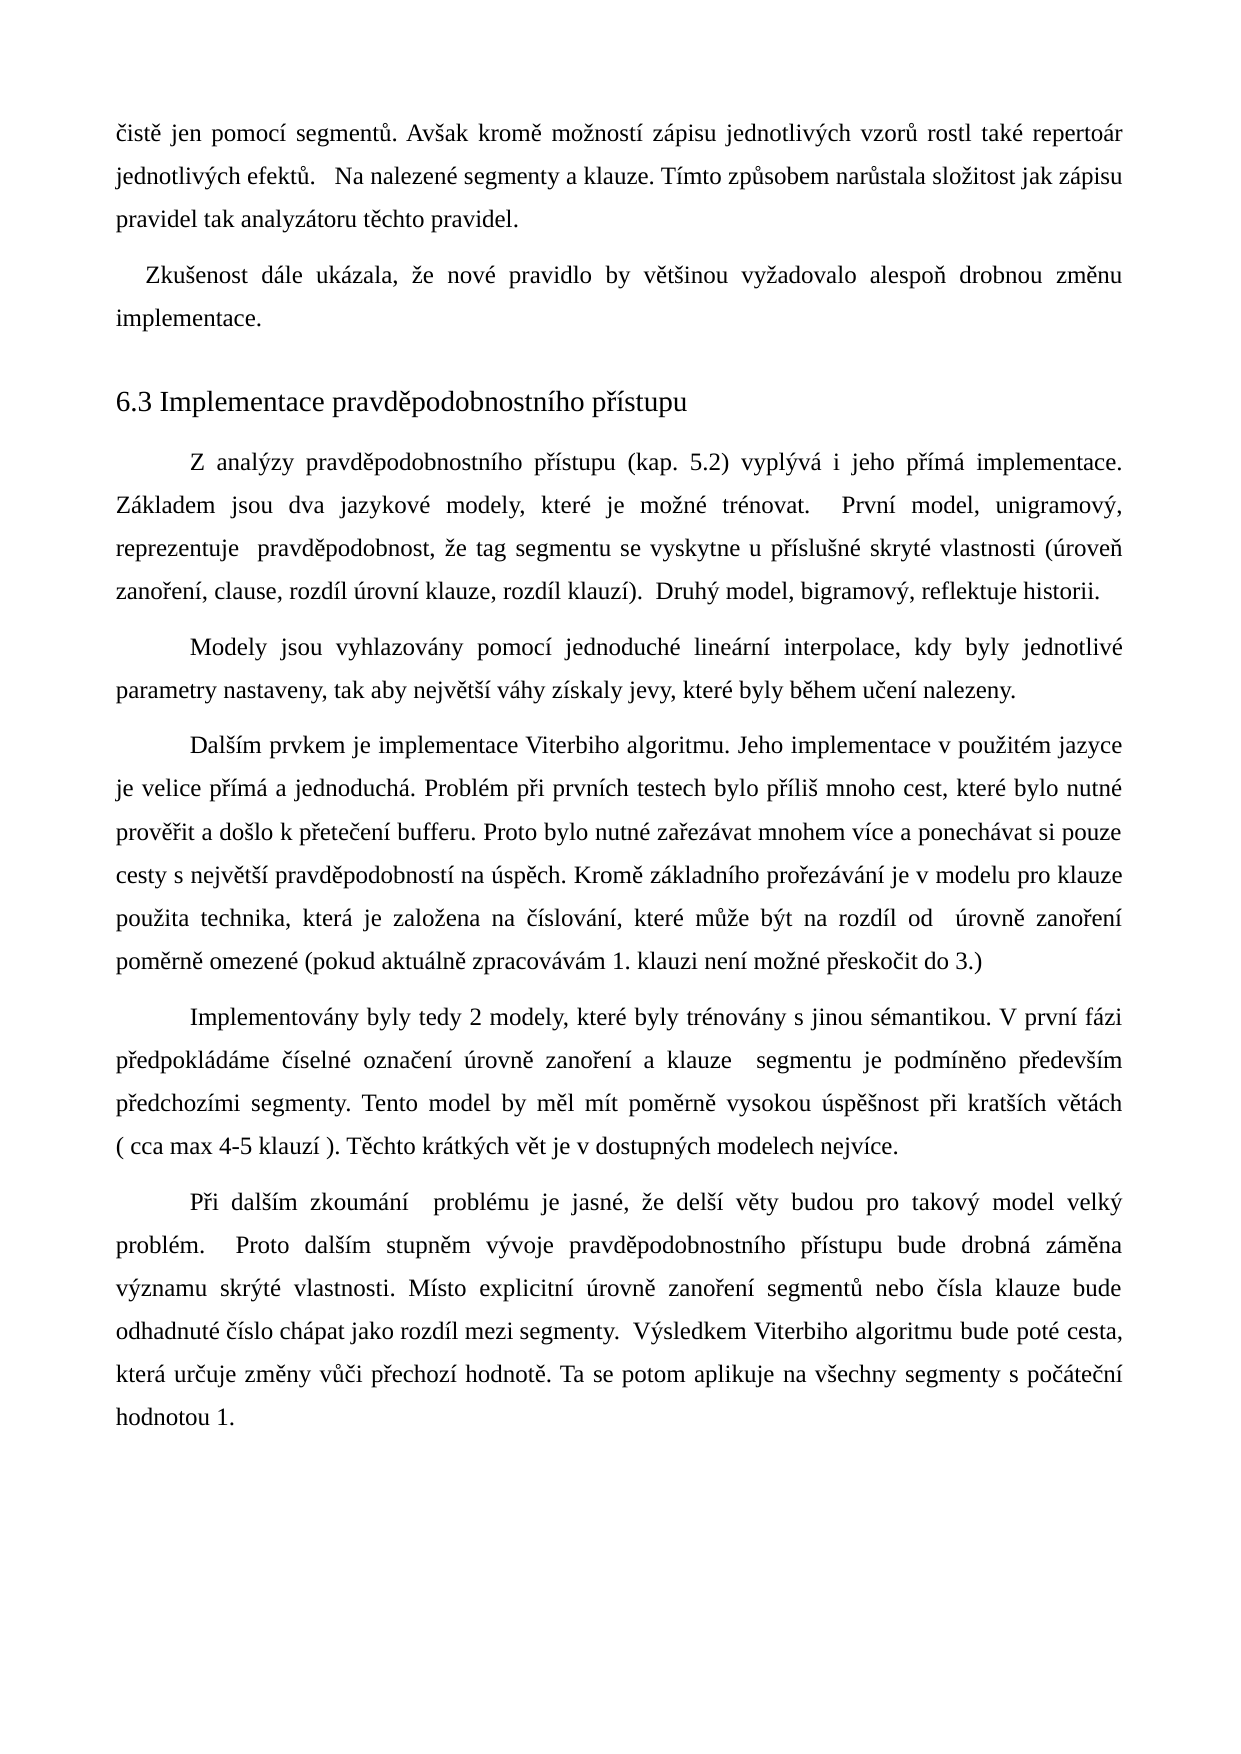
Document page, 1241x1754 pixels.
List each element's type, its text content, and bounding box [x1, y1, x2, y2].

text čistě jen pomocí segmentů. Avšak kromě možností zápisu jednotlivých vzorů rostl také repertoár jednotlivých efektů. Na nalezené segmenty a klauze. Tímto způsobem narůstala složitost jak zápisu pravidel tak analyzátoru těchto pravidel. [116, 118, 1123, 233]
text Při dalším zkoumání problému je jasné, že delší věty budou pro takový model velký problém. Proto dalším stupněm vývoje pravděpodobnostního přístupu bude drobná záměna významu skrýté vlastnosti. Místo explicitní úrovně zanoření segmentů nebo čísla klauze bude odhadnuté číslo chápat jako rozdíl mezi segmenty. Výsledkem Viterbiho algoritmu bude poté cesta, která určuje změny vůči přechozí hodnotě. Ta se potom aplikuje na všechny segmenty s počáteční hodnotou 1. [116, 1187, 1123, 1431]
text Z analýzy pravděpodobnostního přístupu (kap. 5.2) vyplývá i jeho přímá implementace. Základem jsou dva jazykové modely, které je možné trénovat. První model, unigramový, reprezentuje pravděpodobnost, že tag segmentu se vyskytne u příslušné skryté vlastnosti (úroveň zanoření, clause, rozdíl úrovní klauze, rozdíl klauzí). Druhý model, bigramový, reflektuje historii. [116, 447, 1123, 605]
text Implementovány byly tedy 2 modely, které byly trénovány s jinou sémantikou. V první fázi předpokládáme číselné označení úrovně zanoření a klauze segmentu je podmíněno především předchozími segmenty. Tento model by měl mít poměrně vysokou úspěšnost při kratších větách ( cca max 4-5 klauzí ). Těchto krátkých vět je v dostupných modelech nejvíce. [116, 1002, 1123, 1160]
text Dalším prvkem je implementace Viterbiho algoritmu. Jeho implementace v použitém jazyce je velice přímá a jednoduchá. Problém při prvních testech bylo příliš mnoho cest, které bylo nutné prověřit a došlo k přetečení bufferu. Proto bylo nutné zařezávat mnohem více a ponechávat si pouze cesty s největší pravděpodobností na úspěch. Kromě základního prořezávání je v modelu pro klauze použita technika, která je založena na číslování, které může být na rozdíl od úrovně zanoření poměrně omezené (pokud aktuálně zpracovávám 1. klauzi není možné přeskočit do 3.) [116, 730, 1123, 975]
text Modely jsou vyhlazovány pomocí jednoduché lineární interpolace, kdy byly jednotlivé parametry nastaveny, tak aby největší váhy získaly jevy, které byly během učení nalezeny. [116, 632, 1123, 703]
subtitle Implementace pravděpodobnostního přístupu [116, 384, 1123, 417]
text Zkušenost dále ukázala, že nové pravidlo by většinou vyžadovalo alespoň drobnou změnu implementace. [116, 260, 1123, 332]
